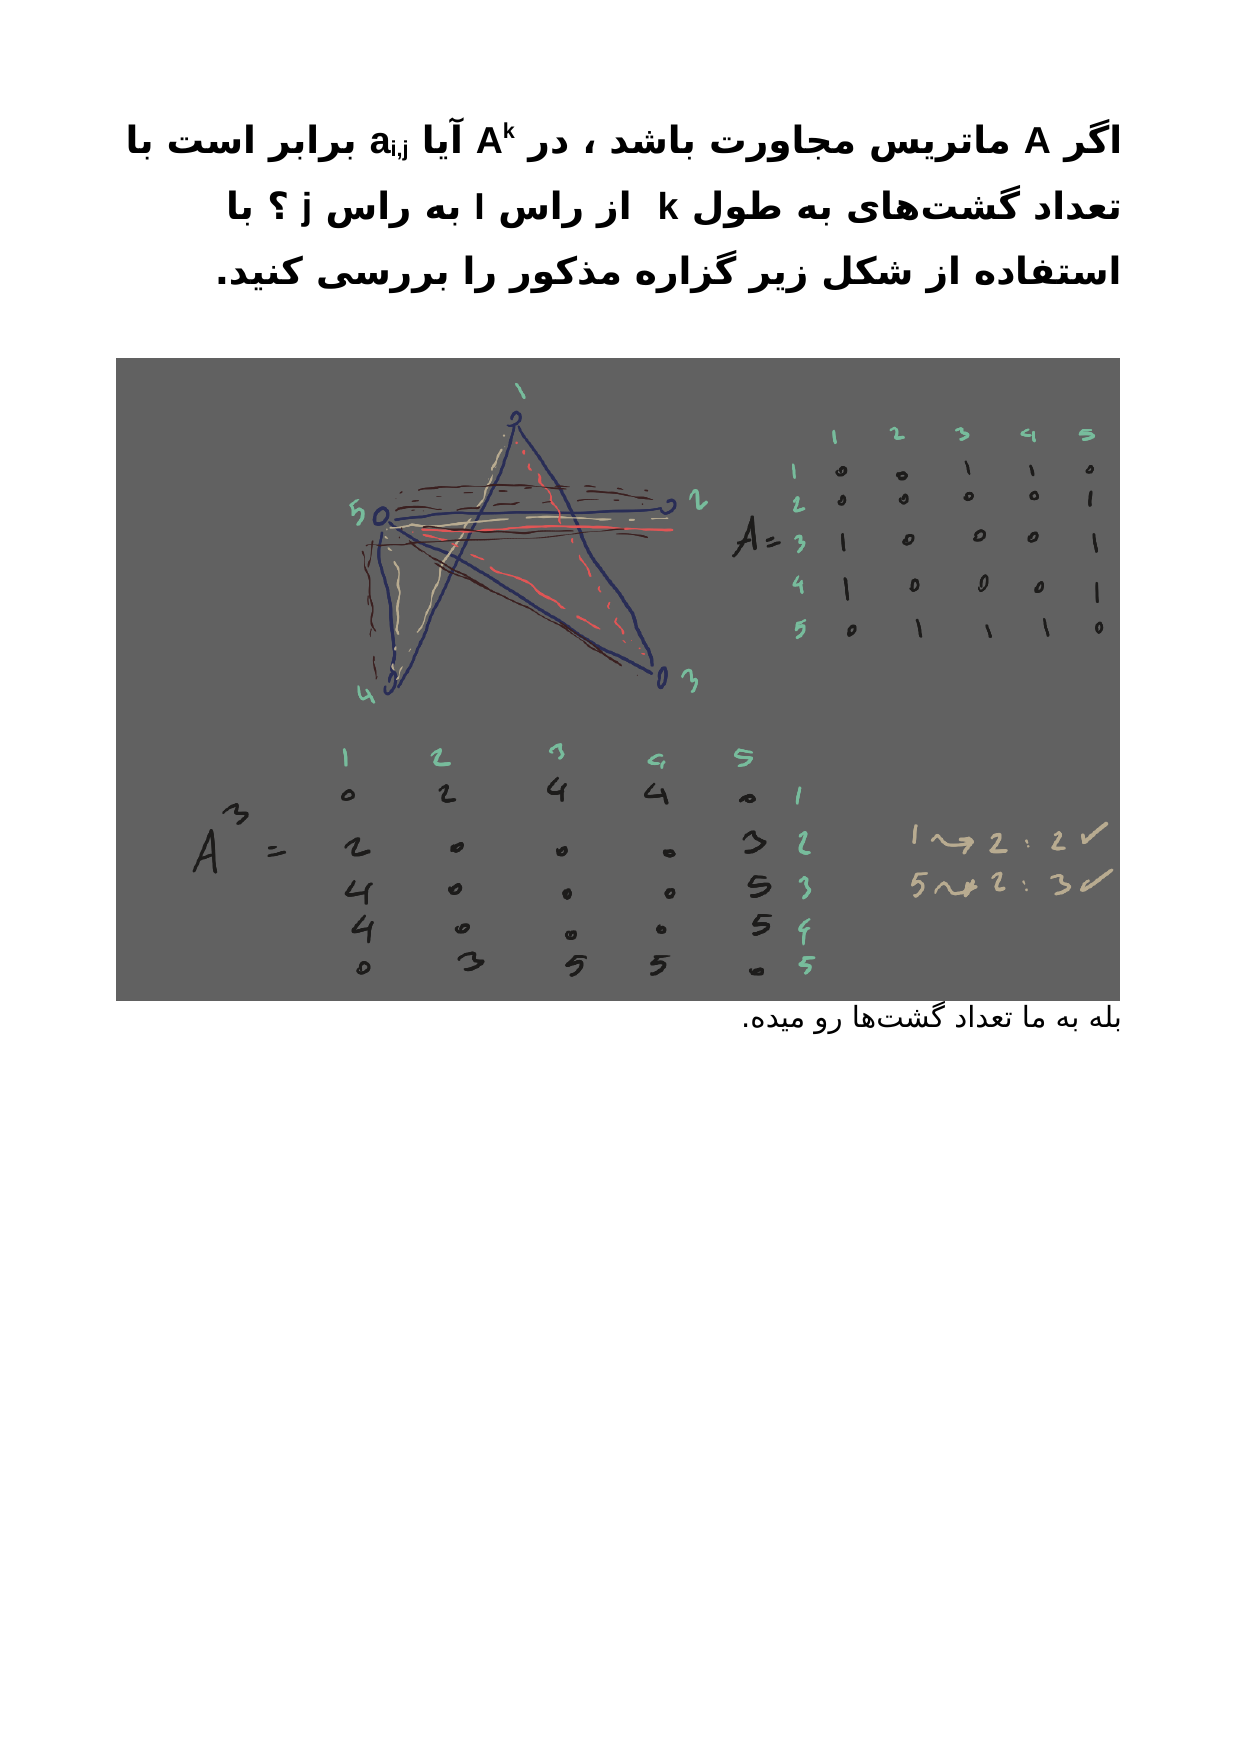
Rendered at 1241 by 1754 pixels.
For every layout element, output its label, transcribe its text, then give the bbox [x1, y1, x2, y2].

subtitle اگر A ماتریس مجاورت باشد ، در Ak آیا ai,j برابر است با تعداد گشت‌های به طول k از راس I به راس j ؟ با استفاده از شکل زیر گزاره مذکور را بررسی کنید. [118, 118, 1122, 293]
text بله به ما تعداد گشت‌ها رو میده. [118, 328, 1122, 1035]
picture [116, 358, 1120, 1001]
